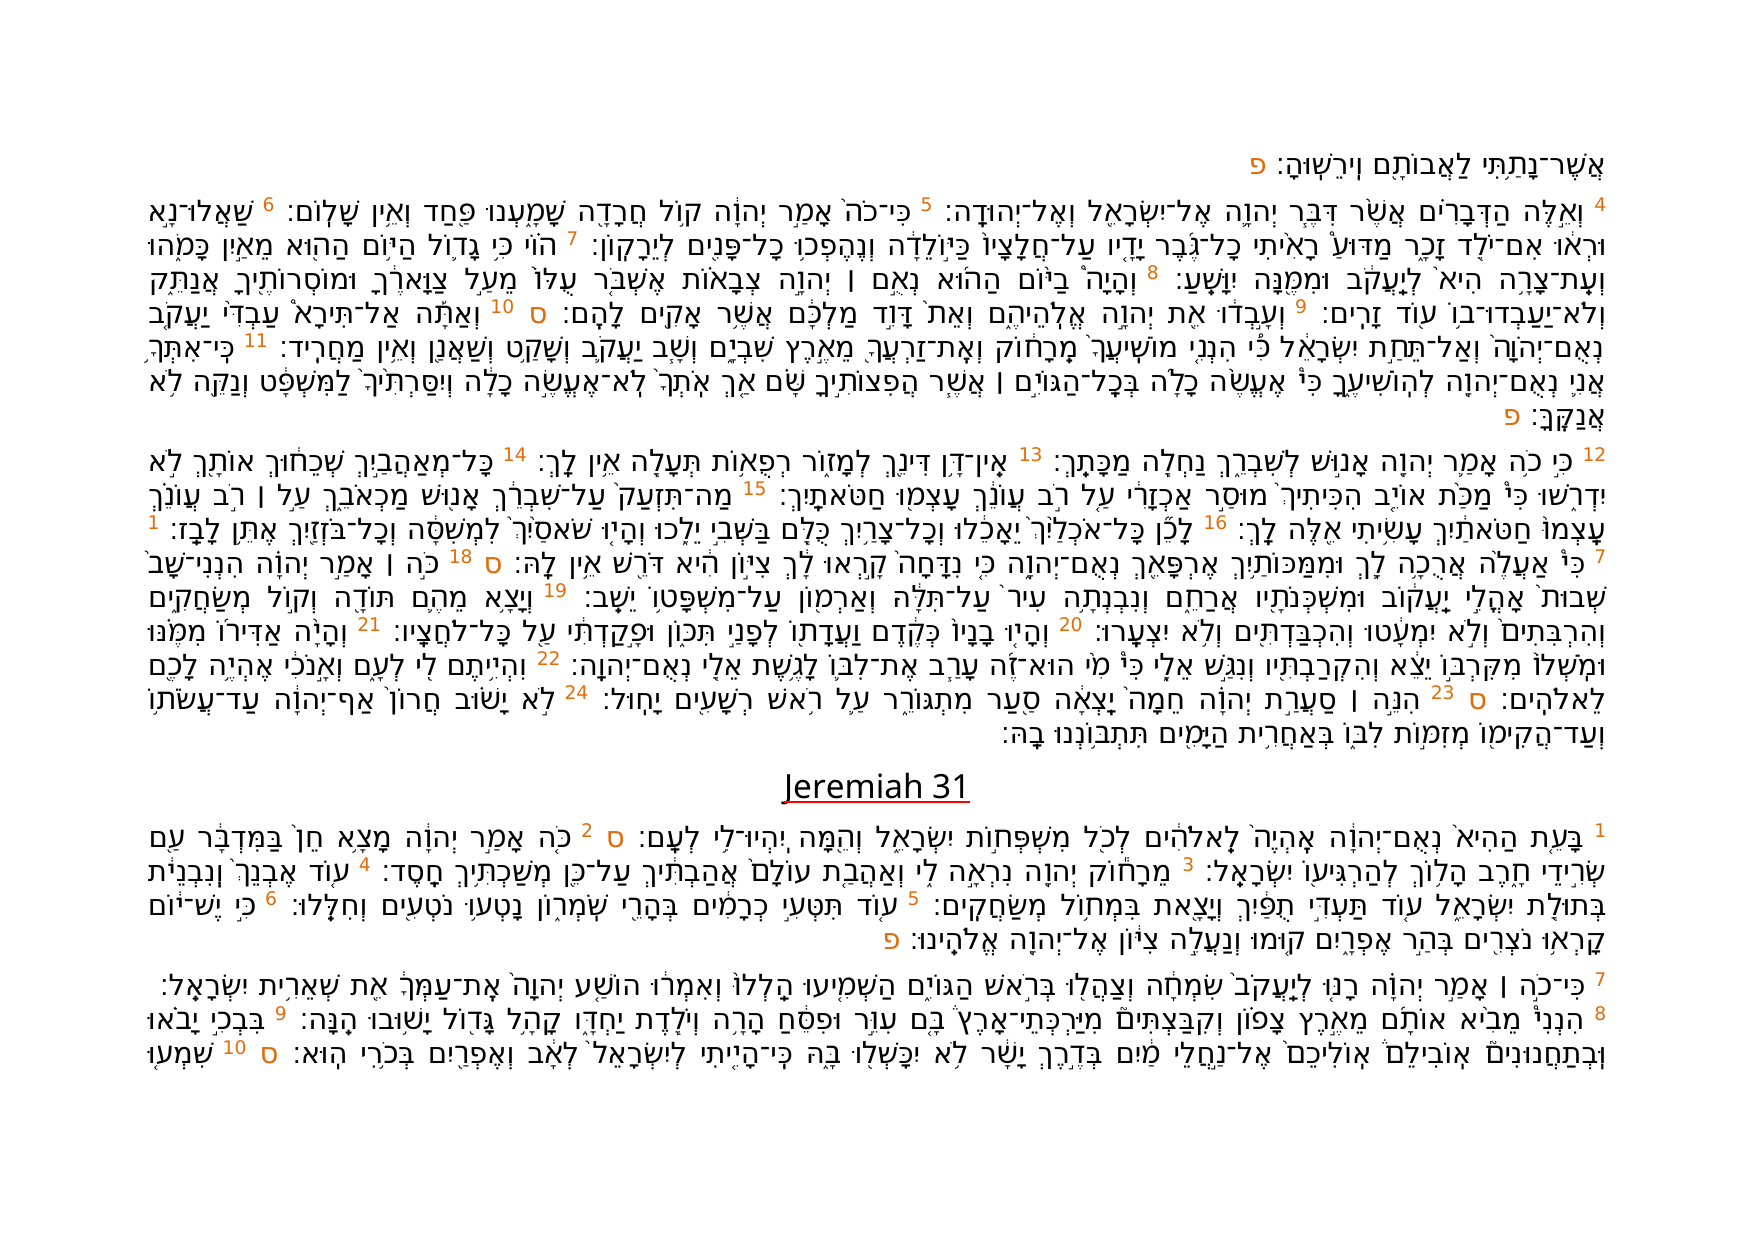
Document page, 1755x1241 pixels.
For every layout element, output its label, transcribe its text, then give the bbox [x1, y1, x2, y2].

text 1 בָּעֵ֤ת הַהִיא֙ נְאֻם־יְהוָ֔ה אֶֽהְיֶה֙ לֵֽאלֹהִ֔ים לְכֹ֖ל מִשְׁפְּח֣וֹת יִשְׂרָאֵ֑ל וְהֵ֖מָּה יִֽהְיוּ־לִ֥י לְעָֽם׃ ס 2 כֹּ֚ה אָמַ֣ר יְהוָ֔ה מָצָ֥א חֵן֙ בַּמִּדְבָּ֔ר עַ֖ם שְׂרִ֣ידֵי חָ֑רֶב הָל֥וֹךְ לְהַרְגִּיע֖וֹ יִשְׂרָאֵֽל׃ ‬‬‬‬3 מֵרָח֕וֹק יְהוָ֖ה נִרְאָ֣ה לִ֑י וְאַהֲבַ֤ת עוֹלָם֙ אֲהַבְתִּ֔יךְ עַל־כֵּ֖ן מְשַׁכְתִּ֥יךְ חָֽסֶד׃ ‬‬‬‬4 ע֤וֹד אֶבְנֵךְ֙ וְֽנִבְנֵי֔ת בְּתוּלַ֖ת יִשְׂרָאֵ֑ל ע֚וֹד תַּעְדִּ֣י תֻפַּ֔יִךְ וְיָצָ֖את בִּמְח֥וֹל מְשַׂחֲקִֽים׃ ‬‬‬‬5 ע֚וֹד תִּטְּעִ֣י כְרָמִ֔ים בְּהָרֵ֖י שֹֽׁמְר֑וֹן נָטְע֥וּ נֹטְעִ֖ים וְחִלֵּֽלוּ׃ ‬‬‬‬6 כִּ֣י יֶשׁ־י֔וֹם קָרְא֥וּ נֹצְרִ֖ים בְּהַ֣ר אֶפְרָ֑יִם ק֚וּמוּ וְנַעֲלֶ֣ה צִיּ֔וֹן אֶל־יְהוָ֖ה אֱלֹהֵֽינוּ׃ פ ‬‬‬‬‬ [148, 820, 1606, 956]
text ‬‬‬‬7 כִּי־כֹ֣ה ׀ אָמַ֣ר יְהוָ֗ה רָנּ֤וּ לְיַֽעֲקֹב֙ שִׂמְחָ֔ה וְצַהֲל֖וּ בְּרֹ֣אשׁ הַגּוֹיִ֑ם הַשְׁמִ֤יעוּ הַֽלְלוּ֙ וְאִמְר֔וּ הוֹשַׁ֤ע יְהוָה֙ אֶֽת־עַמְּךָ֔ אֵ֖ת שְׁאֵרִ֥ית יִשְׂרָאֵֽל׃ ‬‬‬‬8 הִנְנִי֩ מֵבִ֨יא אוֹתָ֜ם מֵאֶ֣רֶץ צָפ֗וֹן וְקִבַּצְתִּים֮ מִיַּרְכְּתֵי־אָרֶץ֒ בָּ֚ם עִוֵּ֣ר וּפִסֵּ֔חַ הָרָ֥ה וְיֹלֶ֖דֶת יַחְדָּ֑ו קָהָ֥ל גָּד֖וֹל יָשׁ֥וּבוּ הֵֽנָּה׃ ‬‬‬‬9 בִּבְכִ֣י יָבֹ֗אוּ וּֽבְתַחֲנוּנִים֮ אֽוֹבִילֵם֒ אֽוֹלִיכֵם֙ אֶל־נַ֣חֲלֵי מַ֔יִם בְּדֶ֣רֶךְ יָשָׁ֔ר לֹ֥א יִכָּשְׁל֖וּ בָּ֑הּ כִּֽי־הָיִ֤יתִי לְיִשְׂרָאֵל֙ לְאָ֔ב וְאֶפְרַ֖יִם בְּכֹ֥רִי הֽוּא׃ ס ‬‬‬‬10 שִׁמְע֤וּ דְבַר־יְהוָה֙ גּוֹיִ֔ם וְהַגִּ֥ידוּ בָאִיִּ֖ים מִמֶּרְחָ֑ק וְאִמְר֗וּ מְזָרֵ֤ה יִשְׂרָאֵל֙ יְקַבְּצֶ֔נּוּ וּשְׁמָר֖וֹ כְּרֹעֶ֥ה עֶדְרֽוֹ׃ ‬‬‬‬11 כִּֽי־פָדָ֥ה יְהוָ֖ה אֶֽת־יַעֲקֹ֑ב וּגְאָל֕וֹ מִיַּ֖ד חָזָ֥ק מִמֶּֽנּוּ׃ ‬‬‬‬12 וּבָאוּ֮ וְרִנְּנ֣וּ בִמְרוֹם־צִיּוֹן֒ וְנָהֲר֞וּ אֶל־ט֣וּב יְהוָ֗ה עַל־דָּגָן֙ וְעַל־תִּירֹ֣שׁ וְעַל־יִצְהָ֔ר וְעַל־בְּנֵי־צֹ֖אן וּבָקָ֑ר וְהָיְתָ֤ה נַפְשָׁם֙ כְּגַ֣ן רָוֶ֔ה וְלֹא־יוֹסִ֥יפוּ לְדַאֲבָ֖ה עֽוֹד׃ ‬‬‬‬13 אָ֣ז תִּשְׂמַ֤ח בְּתוּלָה֙ בְּמָח֔וֹל וּבַחֻרִ֥ים וּזְקֵנִ֖ים יַחְדָּ֑ו וְהָפַכְתִּ֨י אֶבְלָ֤ם לְשָׂשׂוֹן֙ וְנִ֣חַמְתִּ֔ים וְשִׂמַּחְתִּ֖ים מִיגוֹנָֽם׃ ‬‬‬‬14 וְרִוֵּיתִ֛י נֶ֥פֶשׁ הַכֹּהֲנִ֖ים דָּ֑שֶׁן וְעַמִּ֛י אֶת־טוּבִ֥י יִשְׂבָּ֖עוּ נְאֻם־יְהוָֽה׃ ס ‬‬‬‬15 כֹּ֣ה ׀ אָמַ֣ר יְהוָ֗ה ק֣וֹל בְּרָמָ֤ה נִשְׁמָע֙ נְהִי֙ בְּכִ֣י תַמְרוּרִ֔ים רָחֵ֖ל מְבַכָּ֣ה עַל־בָּנֶ֑יהָ מֵאֲנָ֛ה לְהִנָּחֵ֥ם עַל־בָּנֶ֖יהָ כִּ֥י אֵינֶֽנּוּ׃ ס ‬‬‬‬16 כֹּ֣ה ׀ אָמַ֣ר יְהוָ֗ה מִנְעִ֤י קוֹלֵךְ֙ מִבֶּ֔כִי וְעֵינַ֖יִךְ מִדִּמְעָ֑ה כִּי֩ יֵ֨שׁ שָׂכָ֤ר לִפְעֻלָּתֵךְ֙ נְאֻם־יְהוָ֔ה וְשָׁ֖בוּ מֵאֶ֥רֶץ אוֹיֵֽב׃ ‬‬‬‬17 וְיֵשׁ־תִּקְוָ֥ה לְאַחֲרִיתֵ֖ךְ נְאֻם־יְהוָ֑ה וְשָׁ֥בוּ בָנִ֖ים לִגְבוּלָֽם׃ ס ‬‬‬‬18 שָׁמ֣וֹעַ שָׁמַ֗עְתִּי אֶפְרַ֙יִם֙ מִתְנוֹדֵ֔ד יִסַּרְתַּ֙נִי֙ וָֽאִוָּסֵ֔ר כְּעֵ֖גֶל לֹ֣א לֻמָּ֑ד הֲשִׁיבֵ֣נִי וְאָשׁ֔וּבָה כִּ֥י אַתָּ֖ה יְהוָ֥ה אֱלֹהָֽי׃ ‬‬‬‬19 כִּֽי־אַחֲרֵ֤י שׁוּבִי֙ נִחַ֔מְתִּי וְאַֽחֲרֵי֙ הִוָּ֣דְעִ֔י סָפַ֖קְתִּי עַל־יָרֵ֑ךְ בֹּ֚שְׁתִּי וְגַם־נִכְלַ֔מְתִּי כִּ֥י נָשָׂ֖אתִי חֶרְפַּ֥ת נְעוּרָֽי׃ ‬‬‬‬20 הֲבֵן֩ יַקִּ֨יר לִ֜י אֶפְרַ֗יִם אִ֚ם יֶ֣לֶד שַׁעֲשֻׁעִ֔ים כִּֽי־מִדֵּ֤י דַבְּרִי֙ בּ֔וֹ זָכֹ֥ר אֶזְכְּרֶ֖נּוּ ע֑וֹד עַל־כֵּ֗ן הָמ֤וּ מֵעַי֙ ל֔וֹ רַחֵ֥ם אֲ‍ֽרַחֲמֶ֖נּוּ נְאֻם־יְהוָֽה׃ ס ‬‬‬‬21 הַצִּ֧יבִי לָ֣ךְ צִיֻּנִ֗ים שִׂ֤מִי לָךְ֙ תַּמְרוּרִ֔ים שִׁ֣תִי לִבֵּ֔ךְ לַֽמְסִלָּ֖ה דֶּ֣רֶךְ *הלכתי **הָלָ֑כְתְּ שׁ֚וּבִי בְּתוּלַ֣ת יִשְׂרָאֵ֔ל שֻׁ֖בִי אֶל־עָרַ֥יִךְ אֵֽלֶּה׃ ‬‬‬‬22 עַד־מָתַי֙ תִּתְחַמָּקִ֔ין הַבַּ֖ת הַשּֽׁוֹבֵבָ֑ה כִּֽי־בָרָ֨א יְהוָ֤ה חֲדָשָׁה֙ בָּאָ֔רֶץ נְקֵבָ֖ה תְּס֥וֹבֵֽב גָּֽבֶר׃ ס ‬‬‬‬23 כֹּֽה־אָמַ֞ר יְהוָ֤ה צְבָאוֹת֙ אֱלֹהֵ֣י יִשְׂרָאֵ֔ל ע֣וֹד יֹאמְר֞וּ אֶת־הַדָּבָ֣ר הַזֶּ֗ה בְּאֶ֤רֶץ יְהוּדָה֙ וּבְעָרָ֔יו בְּשׁוּבִ֖י אֶת־שְׁבוּתָ֑ם יְבָרֶכְךָ֧ יְהוָ֛ה נְוֵה־צֶ֖דֶק הַ֥ר הַקֹּֽדֶשׁ׃ ‬‬‬‬24 וְיָ֥שְׁבוּ בָ֛הּ יְהוּדָ֥ה וְכָל־עָרָ֖יו יַחְדָּ֑ו אִכָּרִ֕ים וְנָסְע֖וּ בַּעֵֽדֶר׃ ‬‬‬‬25 כִּ֥י הִרְוֵ֖יתִי נֶ֣פֶשׁ עֲיֵפָ֑ה וְכָל־נֶ֥פֶשׁ דָּאֲבָ֖ה מִלֵּֽאתִי׃ ‬‬‬‬26 עַל־זֹ֖את הֱקִיצֹ֣תִי וָאֶרְאֶ֑ה וּשְׁנָתִ֖י עָ֥רְבָה לִּֽי׃ ס ‬‬‬‬27 הִנֵּ֛ה יָמִ֥ים בָּאִ֖ים נְאֻם־יְהוָ֑ה וְזָרַעְתִּ֗י אֶת־בֵּ֤ית יִשְׂרָאֵל֙ וְאֶת־בֵּ֣ית יְהוּדָ֔ה זֶ֥רַע אָדָ֖ם וְזֶ֥רַע בְּהֵמָֽה׃ ‬‬‬‬28 וְהָיָ֞ה כַּאֲשֶׁ֧ר שָׁקַ֣דְתִּי עֲלֵיהֶ֗ם לִנְת֧וֹשׁ וְלִנְת֛וֹץ וְלַהֲרֹ֖ס וּלְהַאֲבִ֣יד וּלְהָרֵ֑עַ כֵּ֣ן אֶשְׁקֹ֧ד עֲלֵיהֶ֛ם לִבְנ֥וֹת וְלִנְט֖וֹעַ נְאֻם־יְהוָֽה׃ ‬‬‬‬29 בַּיָּמִ֣ים הָהֵ֔ם לֹא־יֹאמְר֣וּ ע֔וֹד אָב֖וֹת אָ֣כְלוּ בֹ֑סֶר וְשִׁנֵּ֥י בָנִ֖ים תִּקְהֶֽינָה׃ ‬‬‬‬30 כִּ֛י אִם־אִ֥ישׁ בַּעֲוֺנ֖וֹ יָמ֑וּת כָּל־הָֽאָדָ֛ם הָאֹכֵ֥ל הַבֹּ֖סֶר תִּקְהֶ֥ינָה שִׁנָּֽיו׃ ס ‬‬‬‬31 הִנֵּ֛ה יָמִ֥ים בָּאִ֖ים נְאֻם־יְהוָ֑ה וְכָרַתִּ֗י אֶת־בֵּ֧ית יִשְׂרָאֵ֛ל וְאֶת־בֵּ֥ית יְהוּדָ֖ה בְּרִ֥ית חֲדָשָֽׁה׃ ‬‬‬‬32 לֹ֣א כַבְּרִ֗ית אֲשֶׁ֤ר כָּרַ֙תִּי֙ אֶת־אֲבוֹתָ֔ם בְּיוֹם֙ הֶחֱזִיקִ֣י בְיָדָ֔ם לְהוֹצִיאָ֖ם מֵאֶ֣רֶץ מִצְרָ֑יִם אֲשֶׁר־הֵ֜מָּה הֵפֵ֣רוּ אֶת־בְּרִיתִ֗י וְאָנֹכִ֛י בָּעַ֥לְתִּי בָ֖ם נְאֻם־יְהוָֽה׃ ‬‬‬‬33 כִּ֣י זֹ֣את הַבְּרִ֡ית אֲשֶׁ֣ר אֶכְרֹת֩ אֶת־בֵּ֨ית יִשְׂרָאֵ֜ל אַחֲרֵ֨י הַיָּמִ֤ים הָהֵם֙ נְאֻם־יְהוָ֔ה נָתַ֤תִּי אֶת־תּֽוֹרָתִי֙ בְּקִרְבָּ֔ם וְעַל־לִבָּ֖ם אֶכְתֲּבֶ֑נָּה וְהָיִ֤יתִי לָהֶם֙ לֵֽאלֹהִ֔ים וְהֵ֖מָּה יִֽהְיוּ־לִ֥י לְעָֽם׃ ‬‬‬‬34 וְלֹ֧א יְלַמְּד֣וּ ע֗וֹד אִ֣ישׁ אֶת־רֵעֵ֜הוּ וְאִ֤ישׁ אֶת־אָחִיו֙ לֵאמֹ֔ר דְּע֖וּ אֶת־יְהוָ֑ה כִּֽי־כוּלָּם֩ יֵדְע֨וּ אוֹתִ֜י לְמִקְטַנָּ֤ם וְעַד־גְּדוֹלָם֙ נְאֻם־יְהוָ֔ה כִּ֤י אֶסְלַח֙ לַֽעֲוֺנָ֔ם וּלְחַטָּאתָ֖ם לֹ֥א אֶזְכָּר־עֽוֹד׃ ס ‬‬‬‬35 כֹּ֣ה ׀ אָמַ֣ר יְהוָ֗ה נֹתֵ֥ן שֶׁ֙מֶשׁ֙ לְא֣וֹר יוֹמָ֔ם חֻקֹּ֛ת יָרֵ֥חַ וְכוֹכָבִ֖ים לְא֣וֹר לָ֑יְלָה רֹגַ֤ע הַיָּם֙ וַיֶּהֱמ֣וּ גַלָּ֔יו יְהוָ֥ה צְבָא֖וֹת שְׁמֽוֹ׃ ‬‬‬‬36 אִם־יָמֻ֜שׁוּ הַחֻקִּ֥ים הָאֵ֛לֶּה מִלְּפָנַ֖י נְאֻם־יְהוָ֑ה גַּם֩ זֶ֨רַע יִשְׂרָאֵ֜ל יִשְׁבְּת֗וּ מִֽהְי֥וֹת גּ֛וֹי לְפָנַ֖י כָּל־הַיָּמִֽים׃ ס ‬‬‬‬37 כֹּ֣ה ׀ אָמַ֣ר יְהוָ֗ה אִם־יִמַּ֤דּוּ שָׁמַ֙יִם֙ מִלְמַ֔עְלָה וְיֵחָקְר֥וּ מֽוֹסְדֵי־אֶ֖רֶץ לְמָ֑טָּה גַּם־אֲנִ֞י אֶמְאַ֨ס בְּכָל־זֶ֧רַע יִשְׂרָאֵ֛ל עַֽל־כָּל־אֲשֶׁ֥ר עָשׂ֖וּ נְאֻם־יְהוָֽה׃ ס ‬‬‬‬38 הִנֵּ֛ה יָמִ֥ים **בָאִ֖ים נְאֻם־יְהוָ֑ה וְנִבְנְתָ֤ה הָעִיר֙ לַֽיהוָ֔ה מִמִּגְדַּ֥ל חֲנַנְאֵ֖ל שַׁ֥עַר הַפִּנָּֽה׃ ‬‬‬‬‬‬39 וְיָצָ֨א ע֜וֹד *קוה **קָ֤ו הַמִּדָּה֙ נֶגְדּ֔וֹ עַ֖ל גִּבְעַ֣ת גָּרֵ֑ב וְנָסַ֖ב גֹּעָֽתָה׃ ‬‬‬‬40 וְכָל־הָעֵ֣מֶק הַפְּגָרִ֣ים ׀ וְהַדֶּ֡שֶׁן וְכָֽל־*השרמות **הַשְּׁדֵמוֹת֩ עַד־נַ֨חַל קִדְר֜וֹן עַד־פִּנַּ֨ת שַׁ֤עַר הַסּוּסִים֙ מִזְרָ֔חָה קֹ֖דֶשׁ לַֽיהוָ֑ה לֹֽא־יִנָּתֵ֧שׁ וְֽלֹא־יֵהָרֵ֛ס ע֖וֹד לְעוֹלָֽם׃ ס ‬‬‬‬‬‬‬‬‬‬‬‬‬‬‬‬‬‬‬‬‬‬‬‬‬‬‬‬‬‬‬‬‬‬‬‬‬‬ [148, 969, 1606, 1071]
text 12 כִּ֣י כֹ֥ה אָמַ֛ר יְהוָ֖ה אָנ֣וּשׁ לְשִׁבְרֵ֑ךְ נַחְלָ֖ה מַכָּתֵֽךְ׃ ‬‬‬‬13 אֵֽין־דָּ֥ן דִּינֵ֖ךְ לְמָז֑וֹר רְפֻא֥וֹת תְּעָלָ֖ה אֵ֥ין לָֽךְ׃ ‬‬‬‬14 כָּל־מְאַהֲבַ֣יִךְ שְׁכֵח֔וּךְ אוֹתָ֖ךְ לֹ֣א יִדְרֹ֑שׁוּ כִּי֩ מַכַּ֨ת אוֹיֵ֤ב הִכִּיתִיךְ֙ מוּסַ֣ר אַכְזָרִ֔י עַ֚ל רֹ֣ב עֲוֺנֵ֔ךְ עָצְמ֖וּ חַטֹּאתָֽיִךְ׃ ‬‬‬‬15 מַה־תִּזְעַק֙ עַל־שִׁבְרֵ֔ךְ אָנ֖וּשׁ מַכְאֹבֵ֑ךְ עַ֣ל ׀ רֹ֣ב עֲוֺנֵ֗ךְ עָֽצְמוּ֙ חַטֹּאתַ֔יִךְ עָשִׂ֥יתִי אֵ֖לֶּה לָֽךְ׃ ‬‬‬‬16 לָכֵ֞ן כָּל־אֹכְלַ֙יִךְ֙ יֵאָכֵ֔לוּ וְכָל־צָרַ֥יִךְ כֻּלָּ֖ם בַּשְּׁבִ֣י יֵלֵ֑כוּ וְהָי֤וּ שֹׁאסַ֙יִךְ֙ לִמְשִׁסָּ֔ה וְכָל־בֹּזְזַ֖יִךְ אֶתֵּ֥ן לָבַֽז׃ ‬‬‬‬17 כִּי֩ אַעֲלֶ֨ה אֲרֻכָ֥ה לָ֛ךְ וּמִמַּכּוֹתַ֥יִךְ אֶרְפָּאֵ֖ךְ נְאֻם־יְהוָ֑ה כִּ֤י נִדָּחָה֙ קָ֣רְאוּ לָ֔ךְ צִיּ֣וֹן הִ֔יא דֹּרֵ֖שׁ אֵ֥ין לָֽהּ׃ ס ‬‬‬‬18 כֹּ֣ה ׀ אָמַ֣ר יְהוָ֗ה הִנְנִי־שָׁב֙ שְׁבוּת֙ אָהֳלֵ֣י יַֽעֲק֔וֹב וּמִשְׁכְּנֹתָ֖יו אֲרַחֵ֑ם וְנִבְנְתָ֥ה עִיר֙ עַל־תִּלָּ֔הּ וְאַרְמ֖וֹן עַל־מִשְׁפָּט֥וֹ יֵשֵֽׁב׃ ‬‬‬‬19 וְיָצָ֥א מֵהֶ֛ם תּוֹדָ֖ה וְק֣וֹל מְשַׂחֲקִ֑ים וְהִרְבִּתִים֙ וְלֹ֣א יִמְעָ֔טוּ וְהִכְבַּדְתִּ֖ים וְלֹ֥א יִצְעָֽרוּ׃ ‬‬‬‬20 וְהָי֤וּ בָנָיו֙ כְּקֶ֔דֶם וַעֲדָת֖וֹ לְפָנַ֣י תִּכּ֑וֹן וּפָ֣קַדְתִּ֔י עַ֖ל כָּל־לֹחֲצָֽיו׃ ‬‬‬‬21 וְהָיָ֨ה אַדִּיר֜וֹ מִמֶּ֗נּוּ וּמֹֽשְׁלוֹ֙ מִקִּרְבּ֣וֹ יֵצֵ֔א וְהִקְרַבְתִּ֖יו וְנִגַּ֣שׁ אֵלָ֑י כִּי֩ מִ֨י הוּא־זֶ֜ה עָרַ֧ב אֶת־לִבּ֛וֹ לָגֶ֥שֶׁת אֵלַ֖י נְאֻם־יְהוָֽה׃ ‬‬‬‬22 וִהְיִ֥יתֶם לִ֖י לְעָ֑ם וְאָ֣נֹכִ֔י אֶהְיֶ֥ה לָכֶ֖ם לֵאלֹהִֽים׃ ס ‬‬‬‬23 הִנֵּ֣ה ׀ סַעֲרַ֣ת יְהוָ֗ה חֵמָה֙ יָֽצְאָ֔ה סַ֖עַר מִתְגּוֹרֵ֑ר עַ֛ל רֹ֥אשׁ רְשָׁעִ֖ים יָחֽוּל׃ ‬‬‬‬24 לֹ֣א יָשׁ֗וּב חֲרוֹן֙ אַף־יְהוָ֔ה עַד־עֲשֹׂת֥וֹ וְעַד־הֲקִימ֖וֹ מְזִמּ֣וֹת לִבּ֑וֹ בְּאַחֲרִ֥ית הַיָּמִ֖ים תִּתְבּ֥וֹנְנוּ בָֽהּ׃ ‬‬‬‬‬‬‬‬‬‬‬‬‬‬‬‬‬ [148, 444, 1606, 750]
text אֲשֶׁר־נָתַ֥תִּי לַאֲבוֹתָ֖ם וִֽירֵשֽׁוּהָ׃ פ ‬‬‬‬‬‬ [148, 148, 1606, 182]
text 4 וְאֵ֣לֶּה הַדְּבָרִ֗ים אֲשֶׁ֨ר דִּבֶּ֧ר יְהוָ֛ה אֶל־יִשְׂרָאֵ֖ל וְאֶל־יְהוּדָֽה׃ ‬‬‬‬5 כִּי־כֹה֙ אָמַ֣ר יְהוָ֔ה ק֥וֹל חֲרָדָ֖ה שָׁמָ֑עְנוּ פַּ֖חַד וְאֵ֥ין שָׁלֽוֹם׃ ‬‬‬‬6 שַׁאֲלוּ־נָ֣א וּרְא֔וּ אִם־יֹלֵ֖ד זָכָ֑ר מַדּוּעַ֩ רָאִ֨יתִי כָל־גֶּ֜בֶר יָדָ֤יו עַל־חֲלָצָיו֙ כַּיּ֣וֹלֵדָ֔ה וְנֶהֶפְכ֥וּ כָל־פָּנִ֖ים לְיֵרָקֽוֹן׃ ‬‬‬‬7 ה֗וֹי כִּ֥י גָד֛וֹל הַיּ֥וֹם הַה֖וּא מֵאַ֣יִן כָּמֹ֑הוּ וְעֵֽת־צָרָ֥ה הִיא֙ לְיַֽעֲקֹ֔ב וּמִמֶּ֖נָּה יִוָּשֵֽׁעַ׃ ‬‬‬‬8 וְהָיָה֩ בַיּ֨וֹם הַה֜וּא נְאֻ֣ם ׀ יְהוָ֣ה צְבָא֗וֹת אֶשְׁבֹּ֤ר עֻלּוֹ֙ מֵעַ֣ל צַוָּארֶ֔ךָ וּמוֹסְרוֹתֶ֖יךָ אֲנַתֵּ֑ק וְלֹא־יַעַבְדוּ־ב֥וֹ ע֖וֹד זָרִֽים׃ ‬‬‬‬9 וְעָ֣בְד֔וּ אֵ֖ת יְהוָ֣ה אֱלֹֽהֵיהֶ֑ם וְאֵת֙ דָּוִ֣ד מַלְכָּ֔ם אֲשֶׁ֥ר אָקִ֖ים לָהֶֽם׃ ס ‬‬‬‬10 וְאַתָּ֡ה אַל־תִּירָא֩ עַבְדִּ֨י יַעֲקֹ֤ב נְאֻם־יְהֹוָה֙ וְאַל־תֵּחַ֣ת יִשְׂרָאֵ֔ל כִּ֠י הִנְנִ֤י מוֹשִֽׁיעֲךָ֙ מֵֽרָח֔וֹק וְאֶֽת־זַרְעֲךָ֖ מֵאֶ֣רֶץ שִׁבְיָ֑ם וְשָׁ֧ב יַעֲקֹ֛ב וְשָׁקַ֥ט וְשַׁאֲנַ֖ן וְאֵ֥ין מַחֲרִֽיד׃ ‬‬‬‬11 כִּֽי־אִתְּךָ֥ אֲנִ֛י נְאֻם־יְהוָ֖ה לְהֽוֹשִׁיעֶ֑ךָ כִּי֩ אֶעֱשֶׂ֨ה כָלָ֜ה בְּכָֽל־הַגּוֹיִ֣ם ׀ אֲשֶׁ֧ר הֲפִצוֹתִ֣יךָ שָּׁ֗ם אַ֤ךְ אֹֽתְךָ֙ לֹֽא־אֶעֱשֶׂ֣ה כָלָ֔ה וְיִסַּרְתִּ֙יךָ֙ לַמִּשְׁפָּ֔ט וְנַקֵּ֖ה לֹ֥א אֲנַקֶּֽךָּ׃ פ ‬‬‬‬‬‬‬‬‬‬‬‬ [148, 194, 1606, 432]
text Jeremiah 31 [148, 762, 1606, 808]
